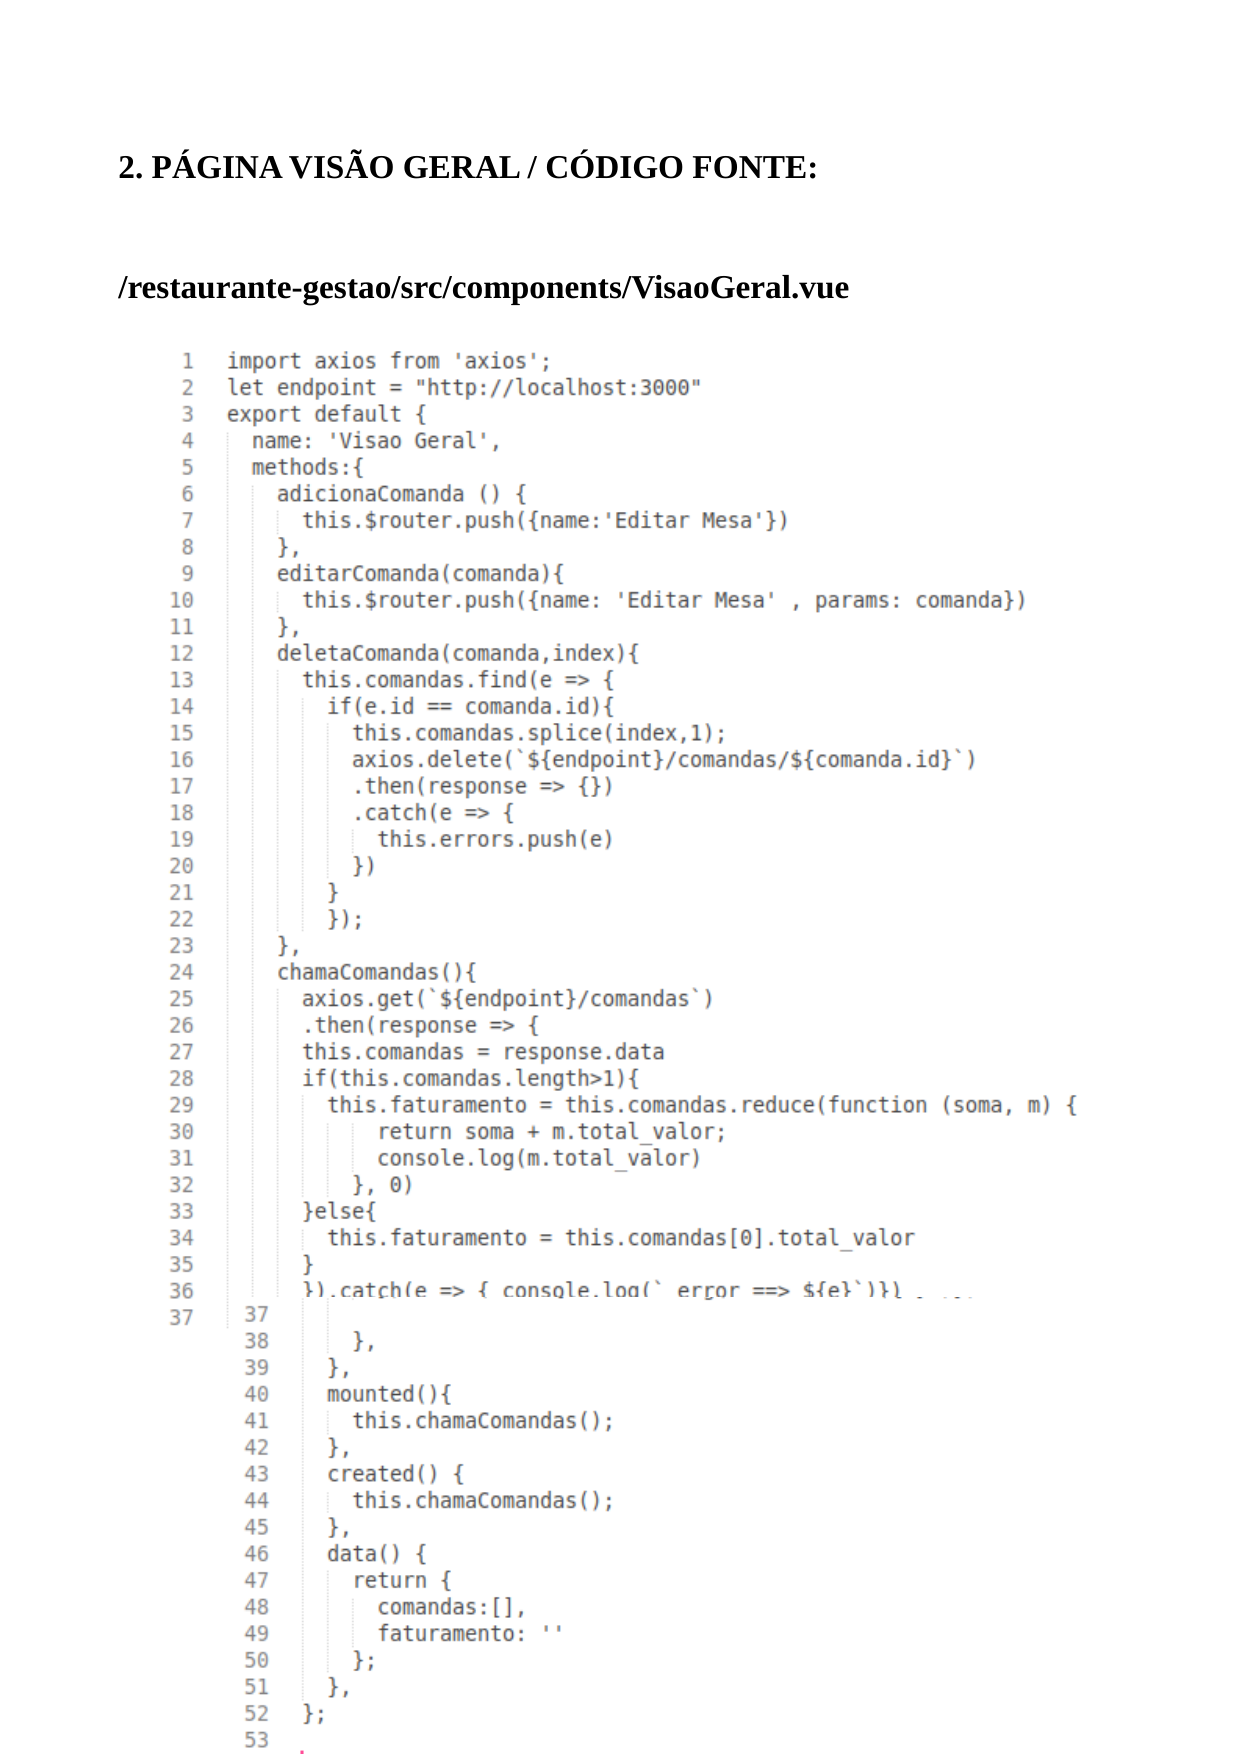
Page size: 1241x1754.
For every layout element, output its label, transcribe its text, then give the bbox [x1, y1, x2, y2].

subtitle 2. PÁGINA VISÃO GERAL / CÓDIGO FONTE: [118, 148, 1122, 186]
picture [152, 350, 1089, 1754]
subtitle /restaurante-gestao/src/components/VisaoGeral.vue [118, 268, 1122, 306]
